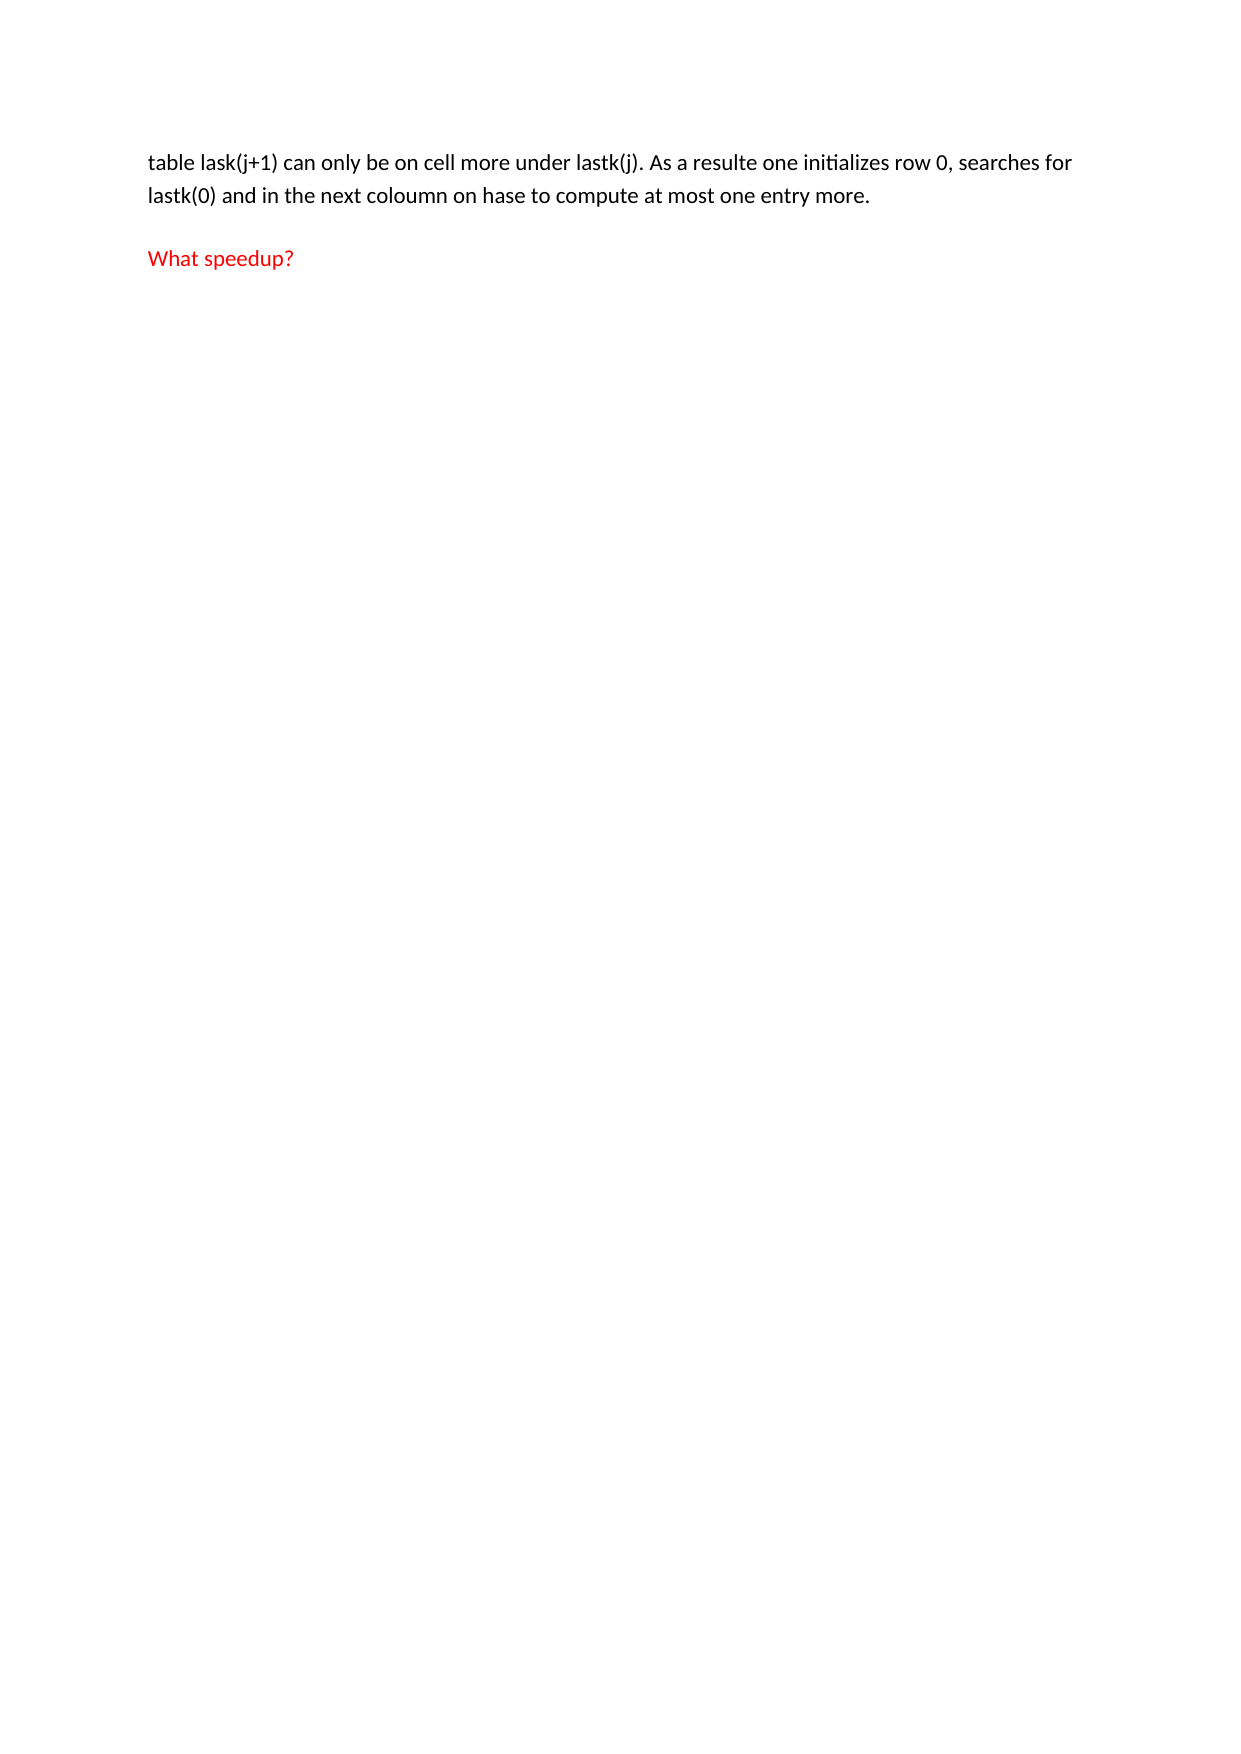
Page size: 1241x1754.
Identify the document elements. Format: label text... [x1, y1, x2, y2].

text table lask(j+1) can only be on cell more under lastk(j). As a resulte one initializes row 0, searches for lastk(0) and in the next coloumn on hase to compute at most one entry more. [148, 148, 1093, 209]
text What speedup? [148, 244, 1093, 272]
